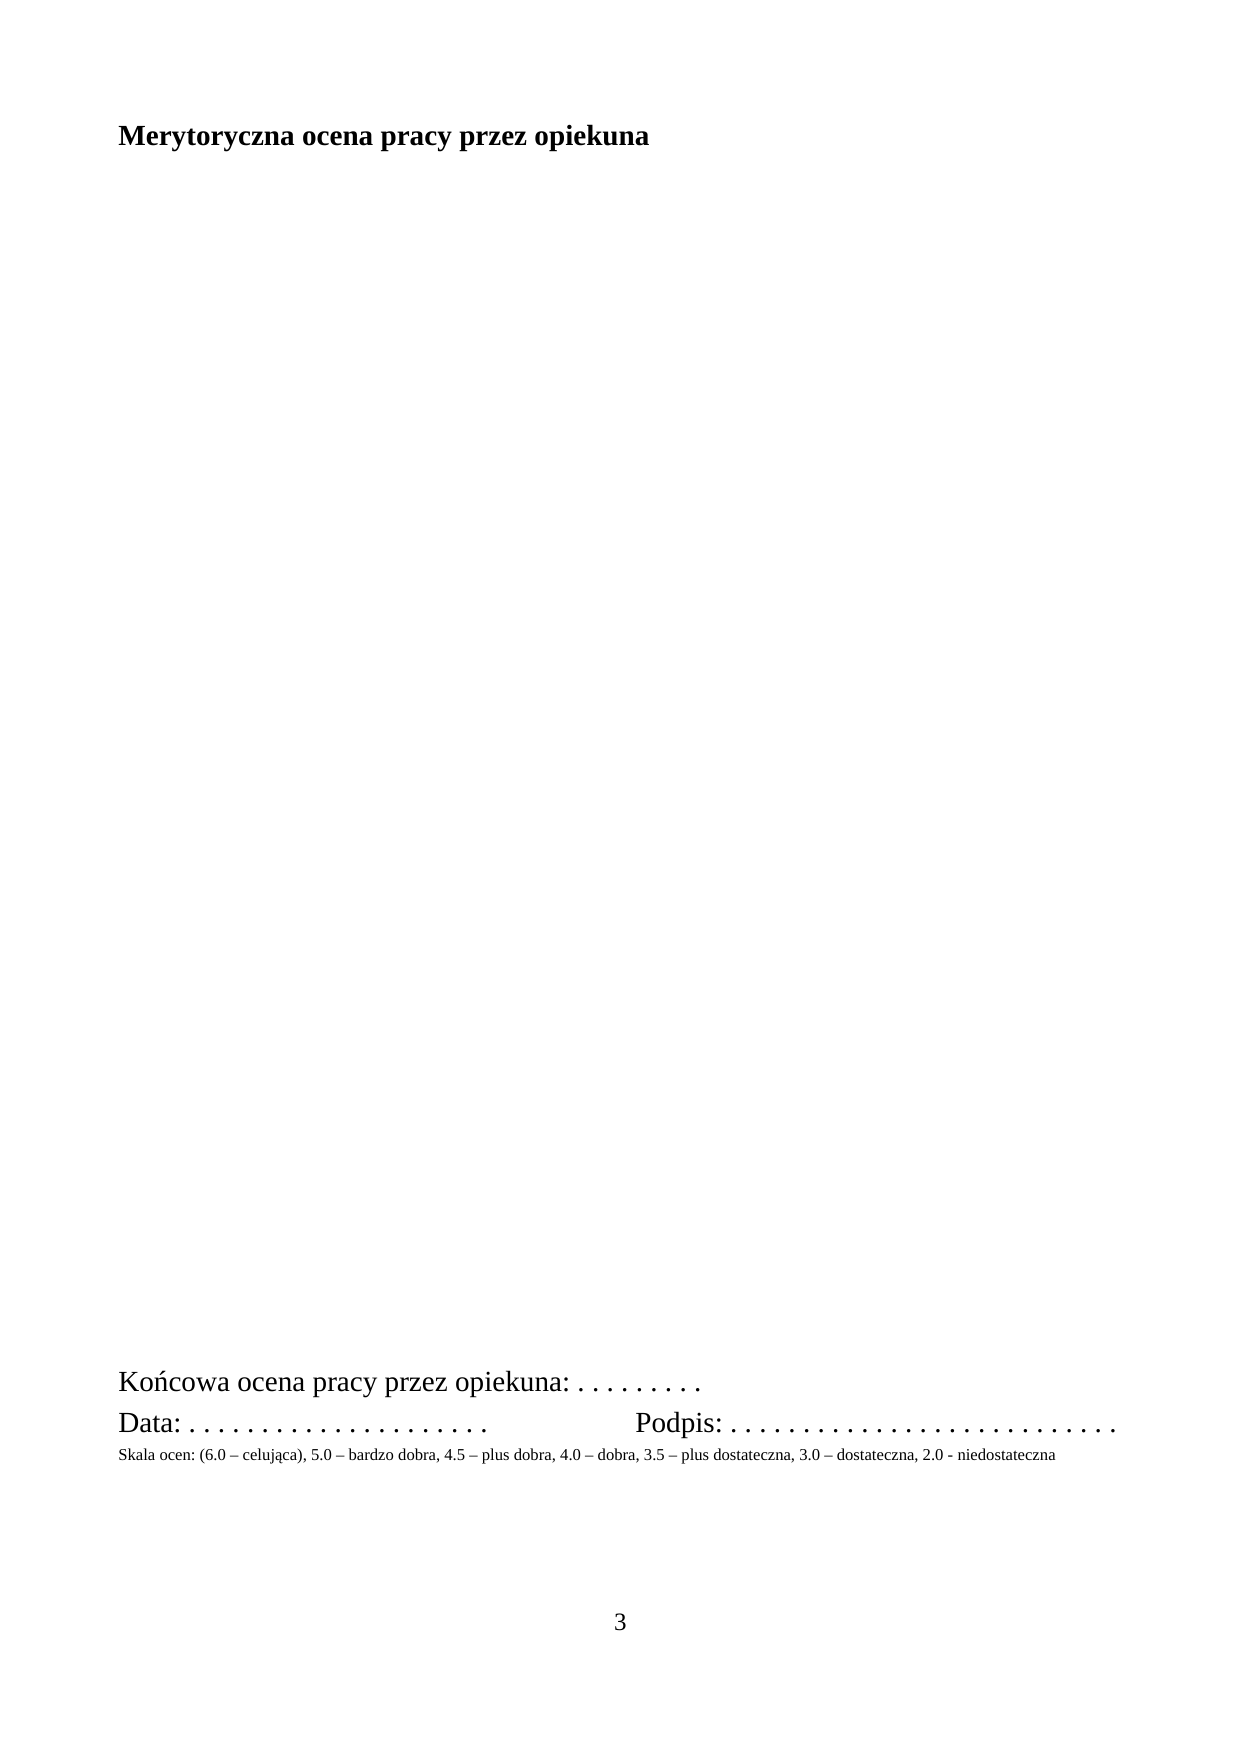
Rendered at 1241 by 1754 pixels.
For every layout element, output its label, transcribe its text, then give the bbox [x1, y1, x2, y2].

text Skala ocen: (6.0 – celująca), 5.0 – bardzo dobra, 4.5 – plus dobra, 4.0 – dobra, 3.5 – plus dostateczna, 3.0 – dostateczna, 2.0 - niedostateczna [118, 1445, 1122, 1464]
text Merytoryczna ocena pracy przez opiekuna [118, 118, 1122, 152]
text Data: . . . . . . . . . . . . . . . . . . . . . Podpis: . . . . . . . . . . . . . . . . . . . . . . . . . . . [118, 1405, 1122, 1438]
text Końcowa ocena pracy przez opiekuna: . . . . . . . . . [118, 1364, 1122, 1398]
